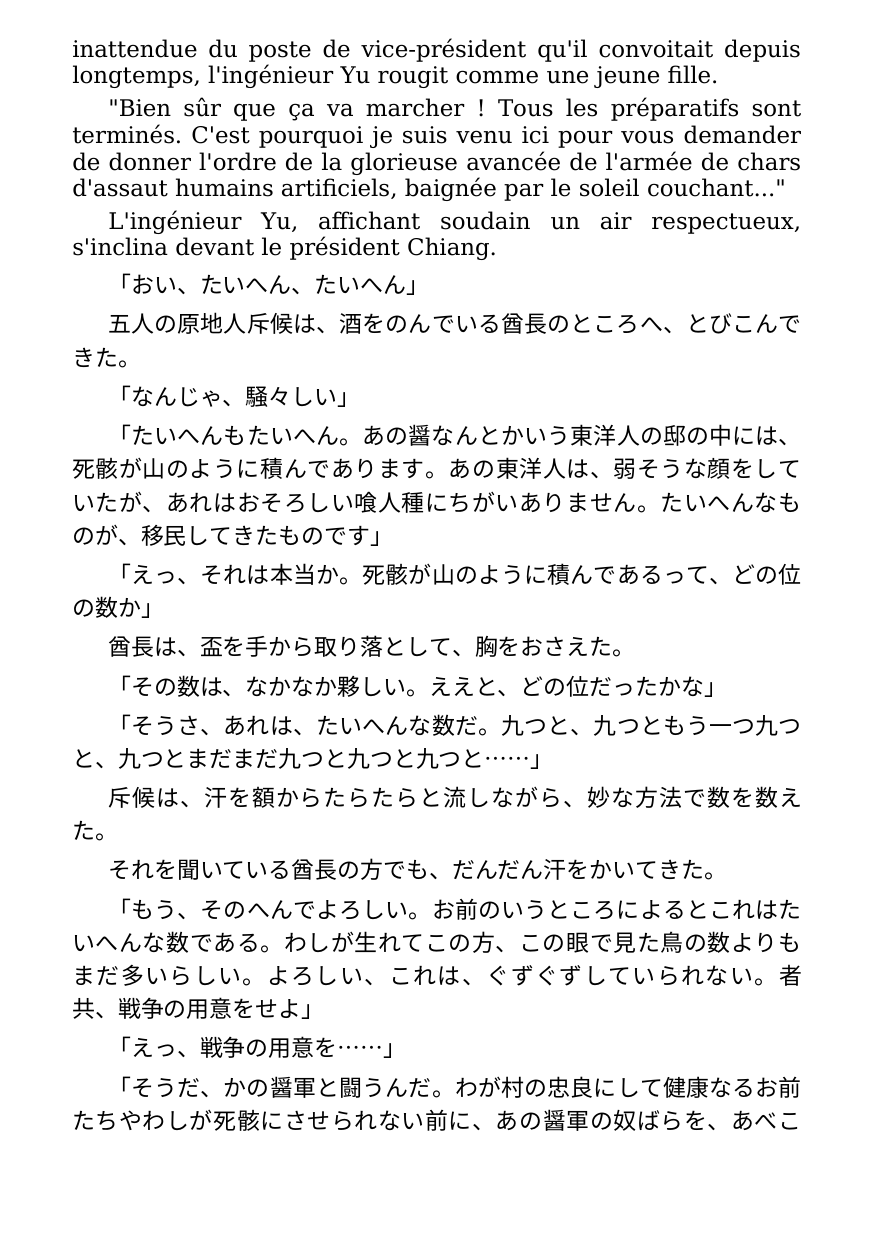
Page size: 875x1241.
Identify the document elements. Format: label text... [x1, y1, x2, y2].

text 「そうさ、あれは、たいへんな数だ。九つと、九つともう一つ九つと、九つとまだまだ九つと九つと九つと……」 [72, 707, 802, 774]
text それを聞いている酋長の方でも、だんだん汗をかいてきた。 [72, 852, 802, 886]
text 「えっ、それは本当か。死骸が山のように積んであるって、どの位の数か」 [72, 557, 802, 623]
text "Bien sûr que ça va marcher ! Tous les préparatifs sont terminés. C'est pourquoi je suis venu ici pour vous demander de donner l'ordre de la glorieuse avancée de l'armée de chars d'assaut humains artificiels, baignée par le soleil couchant..." [72, 95, 802, 202]
text 「そうだ、かの醤軍と闘うんだ。わが村の忠良にして健康なるお前たちやわしが死骸にさせられない前に、あの醤軍の奴ばらを、あべこ [72, 1069, 802, 1136]
text 酋長は、盃を手から取り落として、胸をおさえた。 [72, 629, 802, 662]
text 「もう、そのへんでよろしい。お前のいうところによるとこれはたいへんな数である。わしが生れてこの方、この眼で見た鳥の数よりもまだ多いらしい。よろしい、これは、ぐずぐずしていられない。者共、戦争の用意をせよ」 [72, 891, 802, 1024]
text 「その数は、なかなか夥しい。ええと、どの位だったかな」 [72, 668, 802, 702]
text 斥候は、汗を額からたらたらと流しながら、妙な方法で数を数えた。 [72, 780, 802, 846]
text inattendue du poste de vice-président qu'il convoitait depuis longtemps, l'ingénieur Yu rougit comme une jeune fille. [72, 36, 802, 89]
text 「たいへんもたいへん。あの醤なんとかいう東洋人の邸の中には、死骸が山のように積んであります。あの東洋人は、弱そうな顔をしていたが、あれはおそろしい喰人種にちがいありません。たいへんなものが、移民してきたものです」 [72, 418, 802, 551]
text L'ingénieur Yu, affichant soudain un air respectueux, s'inclina devant le président Chiang. [72, 208, 802, 261]
text 「なんじゃ、騒々しい」 [72, 379, 802, 412]
text 五人の原地人斥候は、酒をのんでいる酋長のところへ、とびこんできた。 [72, 306, 802, 373]
text 「えっ、戦争の用意を……」 [72, 1030, 802, 1063]
text 「おい、たいへん、たいへん」 [72, 267, 802, 300]
